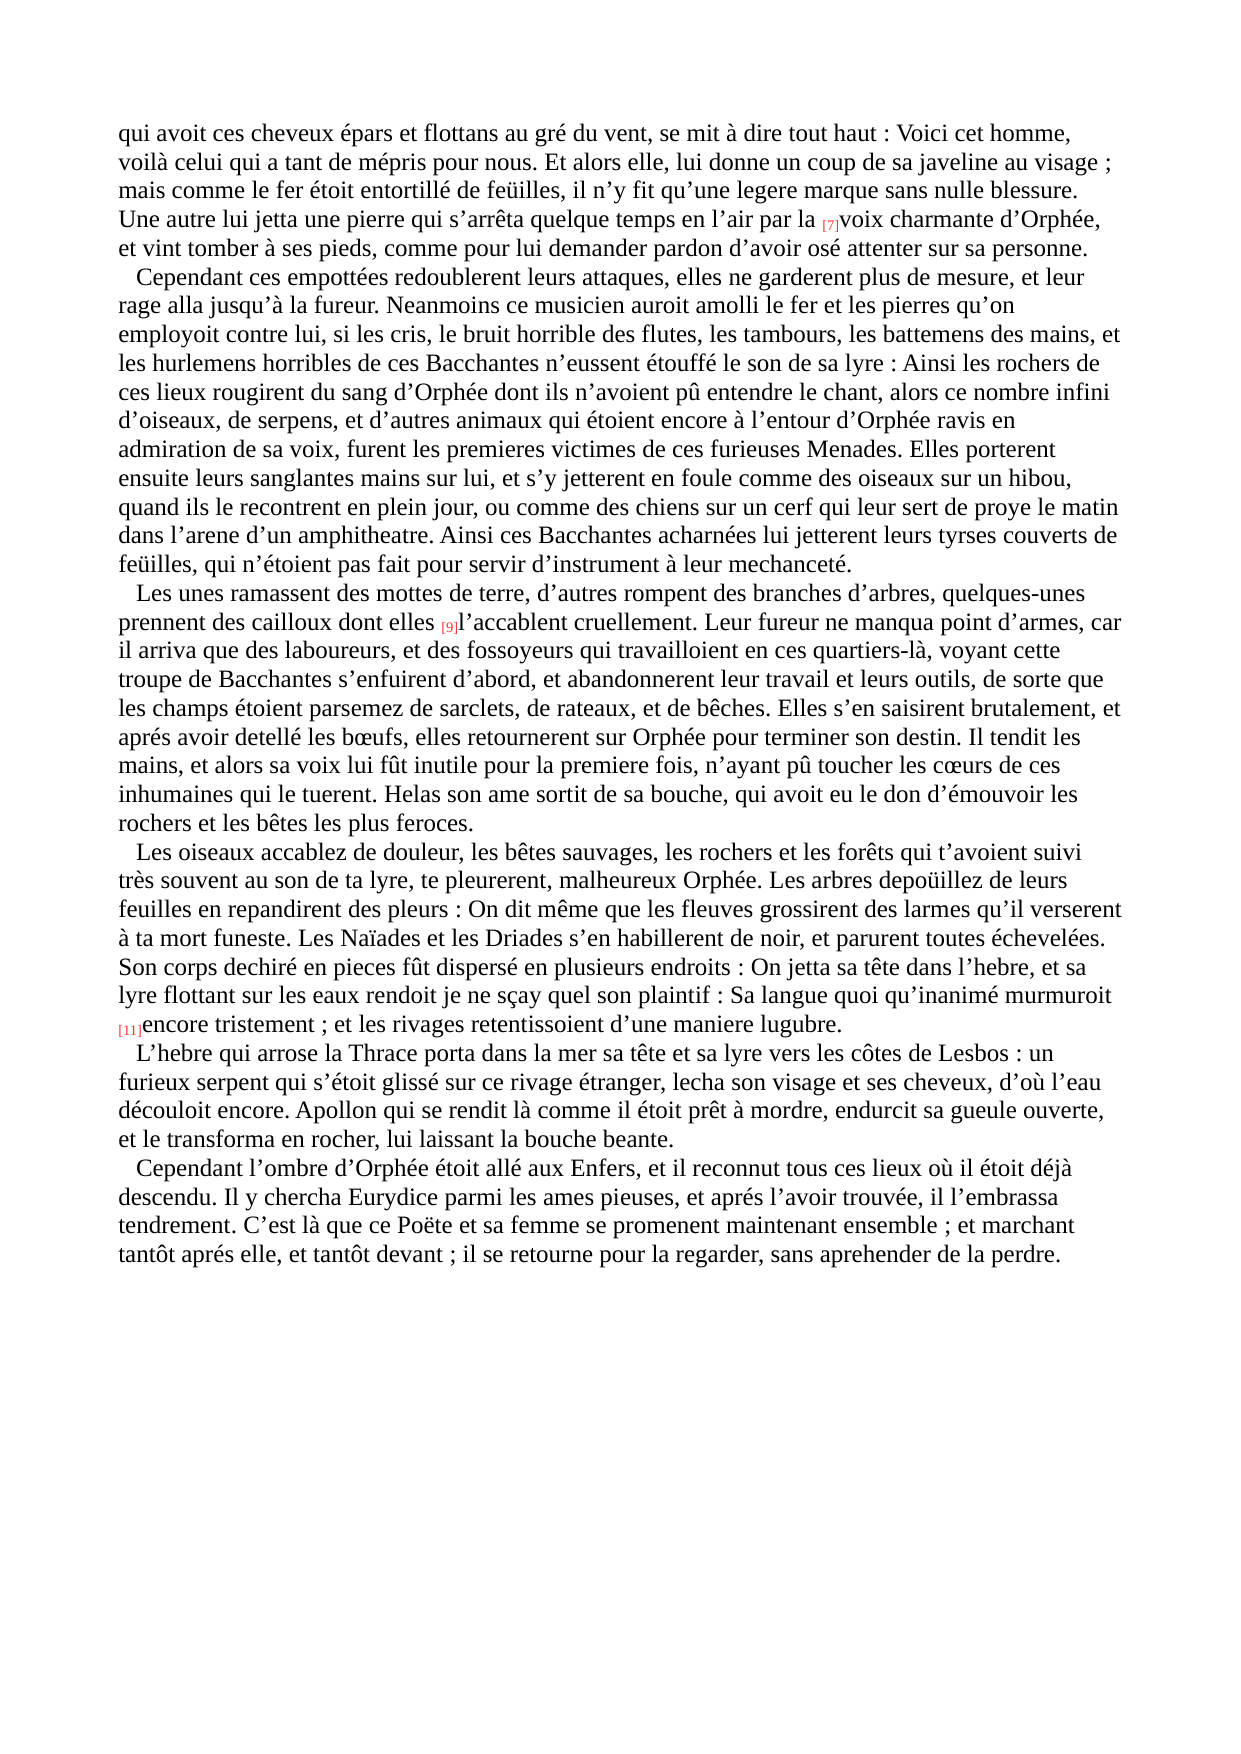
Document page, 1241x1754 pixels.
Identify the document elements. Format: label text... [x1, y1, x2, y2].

text Cependant ces empottées redoublerent leurs attaques, elles ne garderent plus de mesure, et leur rage alla jusqu’à la fureur. Neanmoins ce musicien auroit amolli le fer et les pierres qu’on employoit contre lui, si les cris, le bruit horrible des flutes, les tambours, les battemens des mains, et les hurlemens horribles de ces Bacchantes n’eussent étouffé le son de sa lyre : Ainsi les rochers de ces lieux rougirent du sang d’Orphée dont ils n’avoient pû entendre le chant, alors ce nombre infini d’oiseaux, de serpens, et d’autres animaux qui étoient encore à l’entour d’Orphée ravis en admiration de sa voix, furent les premieres victimes de ces furieuses Menades. Elles porterent ensuite leurs sanglantes mains sur lui, et s’y jetterent en foule comme des oiseaux sur un hibou, quand ils le recontrent en plein jour, ou comme des chiens sur un cerf qui leur sert de proye le matin dans l’arene d’un amphitheatre. Ainsi ces Bacchantes acharnées lui jetterent leurs tyrses couverts de feüilles, qui n’étoient pas fait pour servir d’instrument à leur mechanceté. [118, 262, 1122, 578]
text Cependant l’ombre d’Orphée étoit allé aux Enfers, et il reconnut tous ces lieux où il étoit déjà descendu. Il y chercha Eurydice parmi les ames pieuses, et aprés l’avoir trouvée, il l’embrassa tendrement. C’est là que ce Poëte et sa femme se promenent maintenant ensemble ; et marchant tantôt aprés elle, et tantôt devant ; il se retourne pour la regarder, sans aprehender de la perdre. [118, 1153, 1122, 1268]
text Les oiseaux accablez de douleur, les bêtes sauvages, les rochers et les forêts qui t’avoient suivi très souvent au son de ta lyre, te pleurerent, malheureux Orphée. Les arbres depoüillez de leurs feuilles en repandirent des pleurs : On dit même que les fleuves grossirent des larmes qu’il verserent à ta mort funeste. Les Naïades et les Driades s’en habillerent de noir, et parurent toutes échevelées. Son corps dechiré en pieces fût dispersé en plusieurs endroits : On jetta sa tête dans l’hebre, et sa lyre flottant sur les eaux rendoit je ne sçay quel son plaintif : Sa langue quoi qu’inanimé murmuroit [11]encore tristement ; et les rivages retentissoient d’une maniere lugubre. [118, 837, 1122, 1038]
text qui avoit ces cheveux épars et flottans au gré du vent, se mit à dire tout haut : Voici cet homme, voilà celui qui a tant de mépris pour nous. Et alors elle, lui donne un coup de sa javeline au visage ; mais comme le fer étoit entortillé de feüilles, il n’y fit qu’une legere marque sans nulle blessure. Une autre lui jetta une pierre qui s’arrêta quelque temps en l’air par la [7]voix charmante d’Orphée, et vint tomber à ses pieds, comme pour lui demander pardon d’avoir osé attenter sur sa personne. [118, 118, 1122, 262]
text Les unes ramassent des mottes de terre, d’autres rompent des branches d’arbres, quelques-unes prennent des cailloux dont elles [9]l’accablent cruellement. Leur fureur ne manqua point d’armes, car il arriva que des laboureurs, et des fossoyeurs qui travailloient en ces quartiers-là, voyant cette troupe de Bacchantes s’enfuirent d’abord, et abandonnerent leur travail et leurs outils, de sorte que les champs étoient parsemez de sarclets, de rateaux, et de bêches. Elles s’en saisirent brutalement, et aprés avoir detellé les bœufs, elles retournerent sur Orphée pour terminer son destin. Il tendit les mains, et alors sa voix lui fût inutile pour la premiere fois, n’ayant pû toucher les cœurs de ces inhumaines qui le tuerent. Helas son ame sortit de sa bouche, qui avoit eu le don d’émouvoir les rochers et les bêtes les plus feroces. [118, 578, 1122, 837]
text L’hebre qui arrose la Thrace porta dans la mer sa tête et sa lyre vers les côtes de Lesbos : un furieux serpent qui s’étoit glissé sur ce rivage étranger, lecha son visage et ses cheveux, d’où l’eau découloit encore. Apollon qui se rendit là comme il étoit prêt à mordre, endurcit sa gueule ouverte, et le transforma en rocher, lui laissant la bouche beante. [118, 1038, 1122, 1153]
